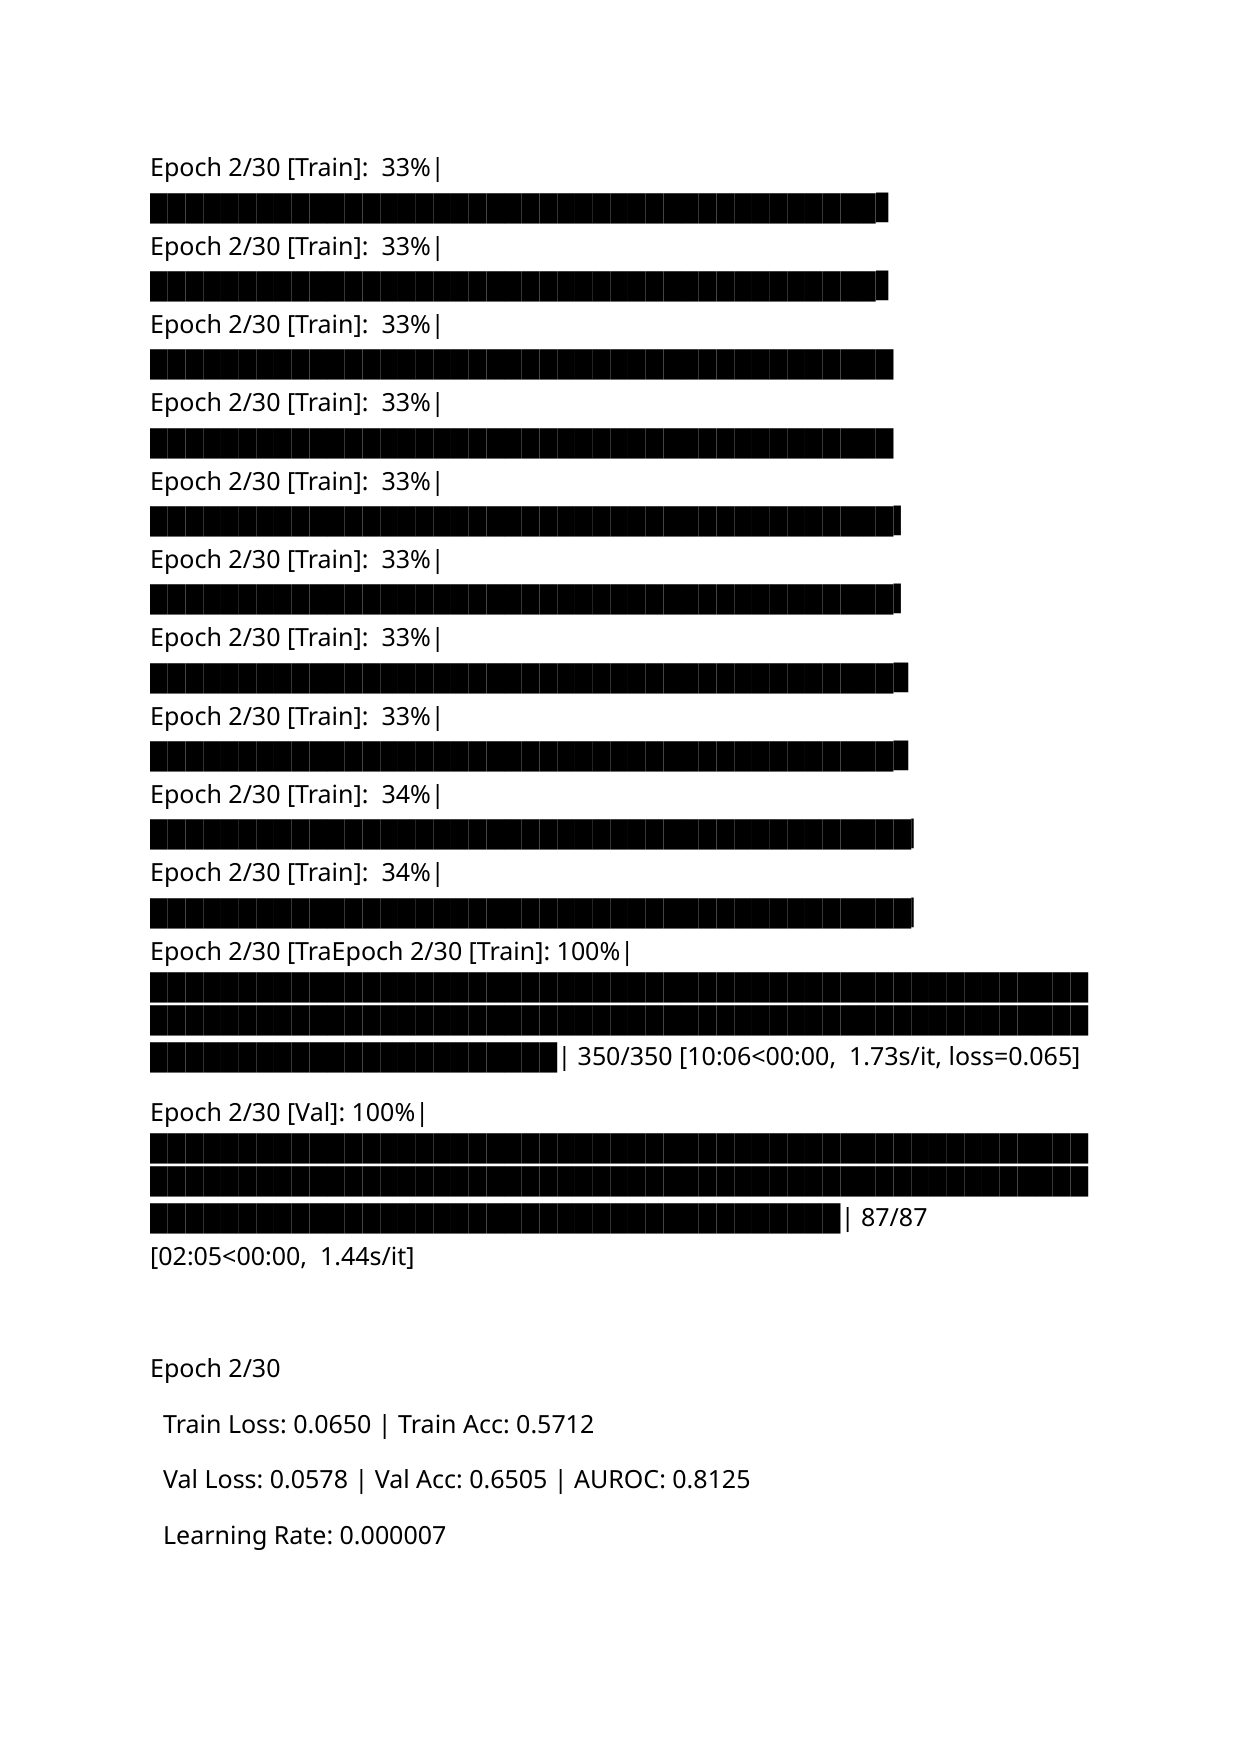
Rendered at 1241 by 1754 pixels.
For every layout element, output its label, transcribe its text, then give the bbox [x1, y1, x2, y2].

text Val Loss: 0.0578 | Val Acc: 0.6505 | AUROC: 0.8125 [150, 1462, 1090, 1496]
text Train Loss: 0.0650 | Train Acc: 0.5712 [150, 1406, 1090, 1440]
text Epoch 2/30 [Val]: 100%|█████████████████████████████████████████████████████████████████████████████████████████████████████████████████████████████████████████████████| 87/87 [02:05<00:00, 1.44s/it] [150, 1094, 1090, 1273]
text Epoch 2/30 [Train]: 33%|█████████████████████████████████████████▋ Epoch 2/30 [Train]: 33%|█████████████████████████████████████████▋ Epoch 2/30 [Train]: 33%|██████████████████████████████████████████ Epoch 2/30 [Train]: 33%|██████████████████████████████████████████ Epoch 2/30 [Train]: 33%|██████████████████████████████████████████▍ Epoch 2/30 [Train]: 33%|██████████████████████████████████████████▍ Epoch 2/30 [Train]: 33%|██████████████████████████████████████████▊ Epoch 2/30 [Train]: 33%|██████████████████████████████████████████▊ Epoch 2/30 [Train]: 34%|███████████████████████████████████████████▏ Epoch 2/30 [Train]: 34%|███████████████████████████████████████████▏ Epoch 2/30 [TraEpoch 2/30 [Train]: 100%|█████████████████████████████████████████████████████████████████████████████████████████████████████████████████████████████████| 350/350 [10:06<00:00, 1.73s/it, loss=0.065] [150, 150, 1090, 1073]
text Learning Rate: 0.000007 [150, 1518, 1090, 1552]
text Epoch 2/30 [150, 1350, 1090, 1384]
